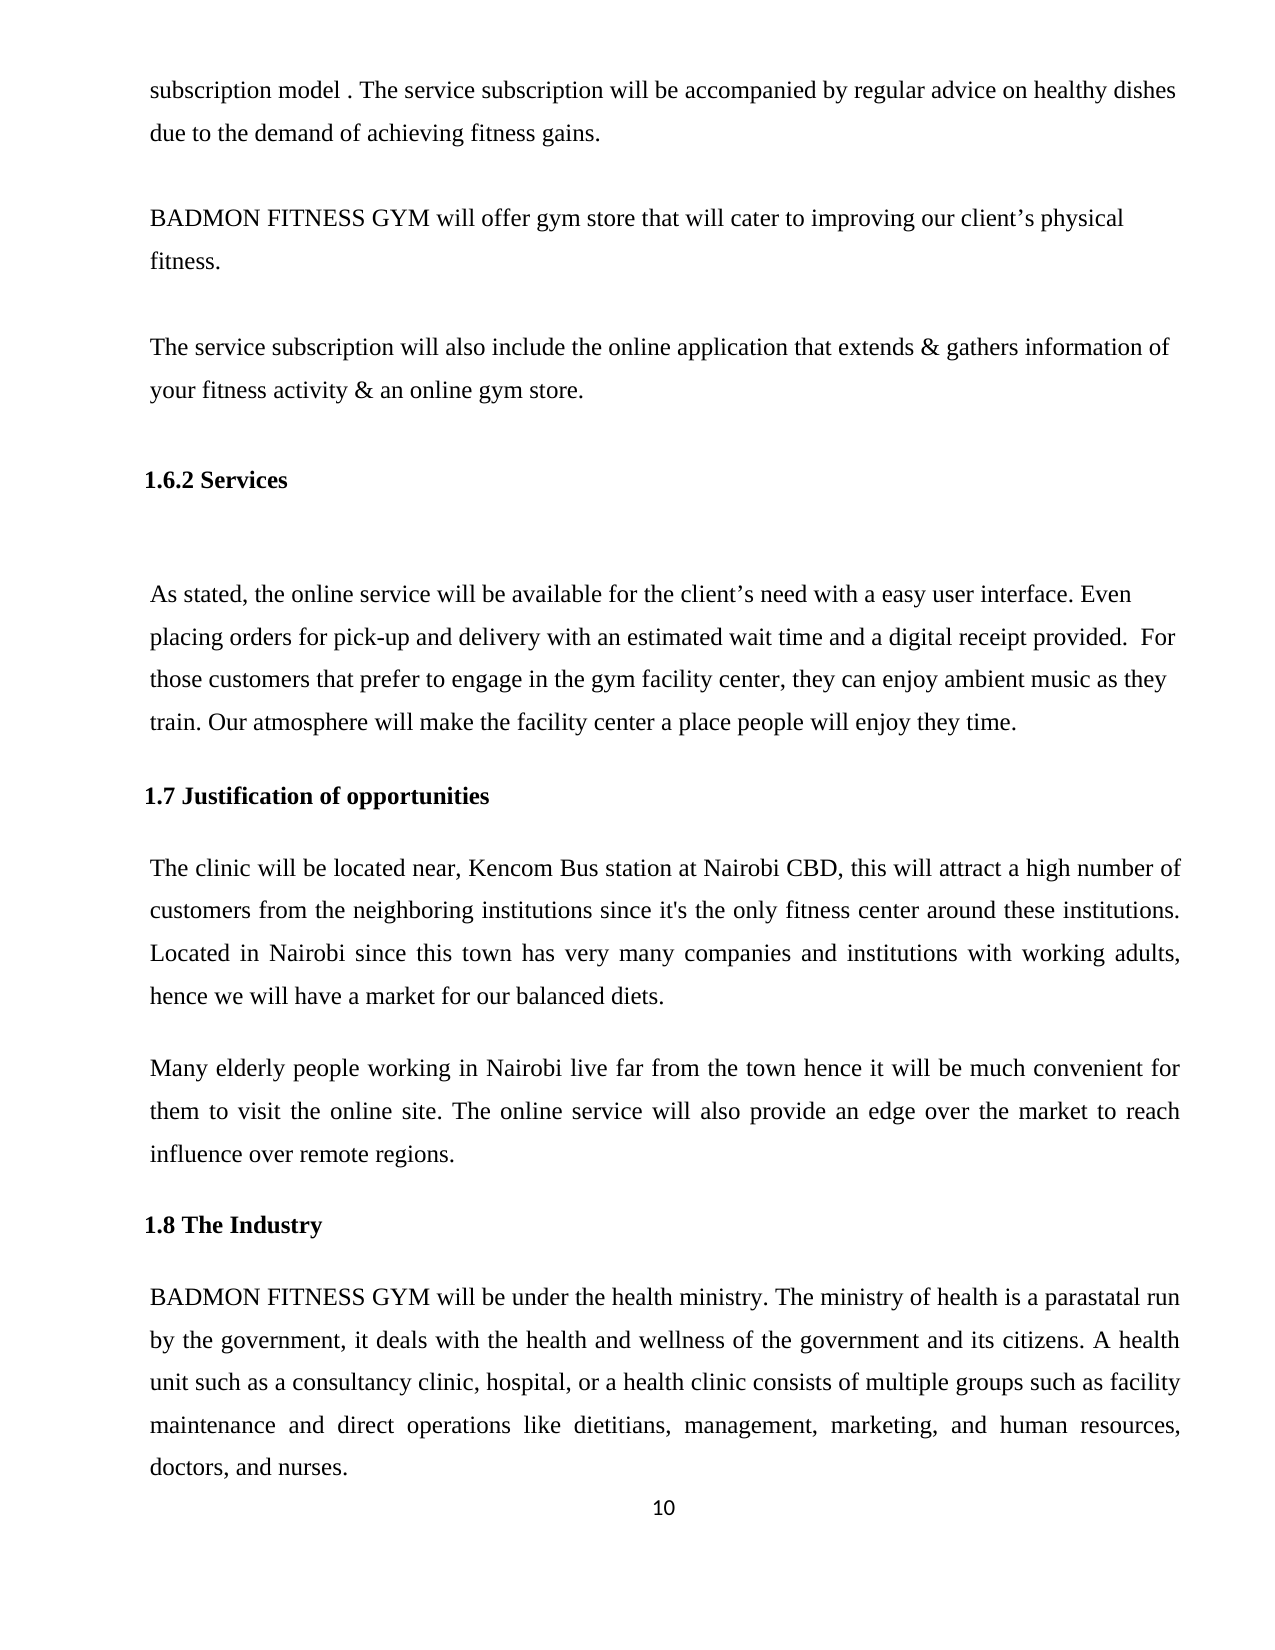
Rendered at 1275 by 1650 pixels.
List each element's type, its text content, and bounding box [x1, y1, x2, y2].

text subscription model . The service subscription will be accompanied by regular advice on healthy dishes due to the demand of achieving fitness gains. [149, 75, 1183, 147]
text As stated, the online service will be available for the client’s need with a easy user interface. Even placing orders for pick-up and delivery with an estimated wait time and a digital receipt provided. For those customers that prefer to engage in the gym facility center, they can enjoy ambient music as they train. Our atmosphere will make the facility center a place people will enjoy they time. [149, 579, 1183, 736]
text BADMON FITNESS GYM will be under the health ministry. The ministry of health is a parastatal run by the government, it deals with the health and wellness of the government and its citizens. A health unit such as a consultancy clinic, hospital, or a health clinic consists of multiple groups such as facility maintenance and direct operations like dietitians, management, marketing, and human resources, doctors, and nurses. [149, 1282, 1182, 1481]
text The clinic will be located near, Kencom Bus station at Nairobi CBD, this will attract a high number of customers from the neighboring institutions since it's the only fitness center around these institutions. Located in Nairobi since this town has very many companies and institutions with working adults, hence we will have a market for our balanced diets. [149, 853, 1182, 1010]
text Many elderly people working in Nairobi live far from the town hence it will be much convenient for them to visit the online site. The online service will also provide an edge over the market to reach influence over remote regions. [149, 1053, 1182, 1167]
subtitle 1.8 The Industry [144, 1211, 1187, 1239]
subtitle 1.6.2 Services [144, 465, 1187, 494]
text BADMON FITNESS GYM will offer gym store that will cater to improving our client’s physical fitness. [149, 203, 1183, 275]
subtitle 1.7 Justification of opportunities [144, 781, 1187, 810]
text The service subscription will also include the online application that extends & gathers information of your fitness activity & an online gym store. [149, 332, 1183, 403]
